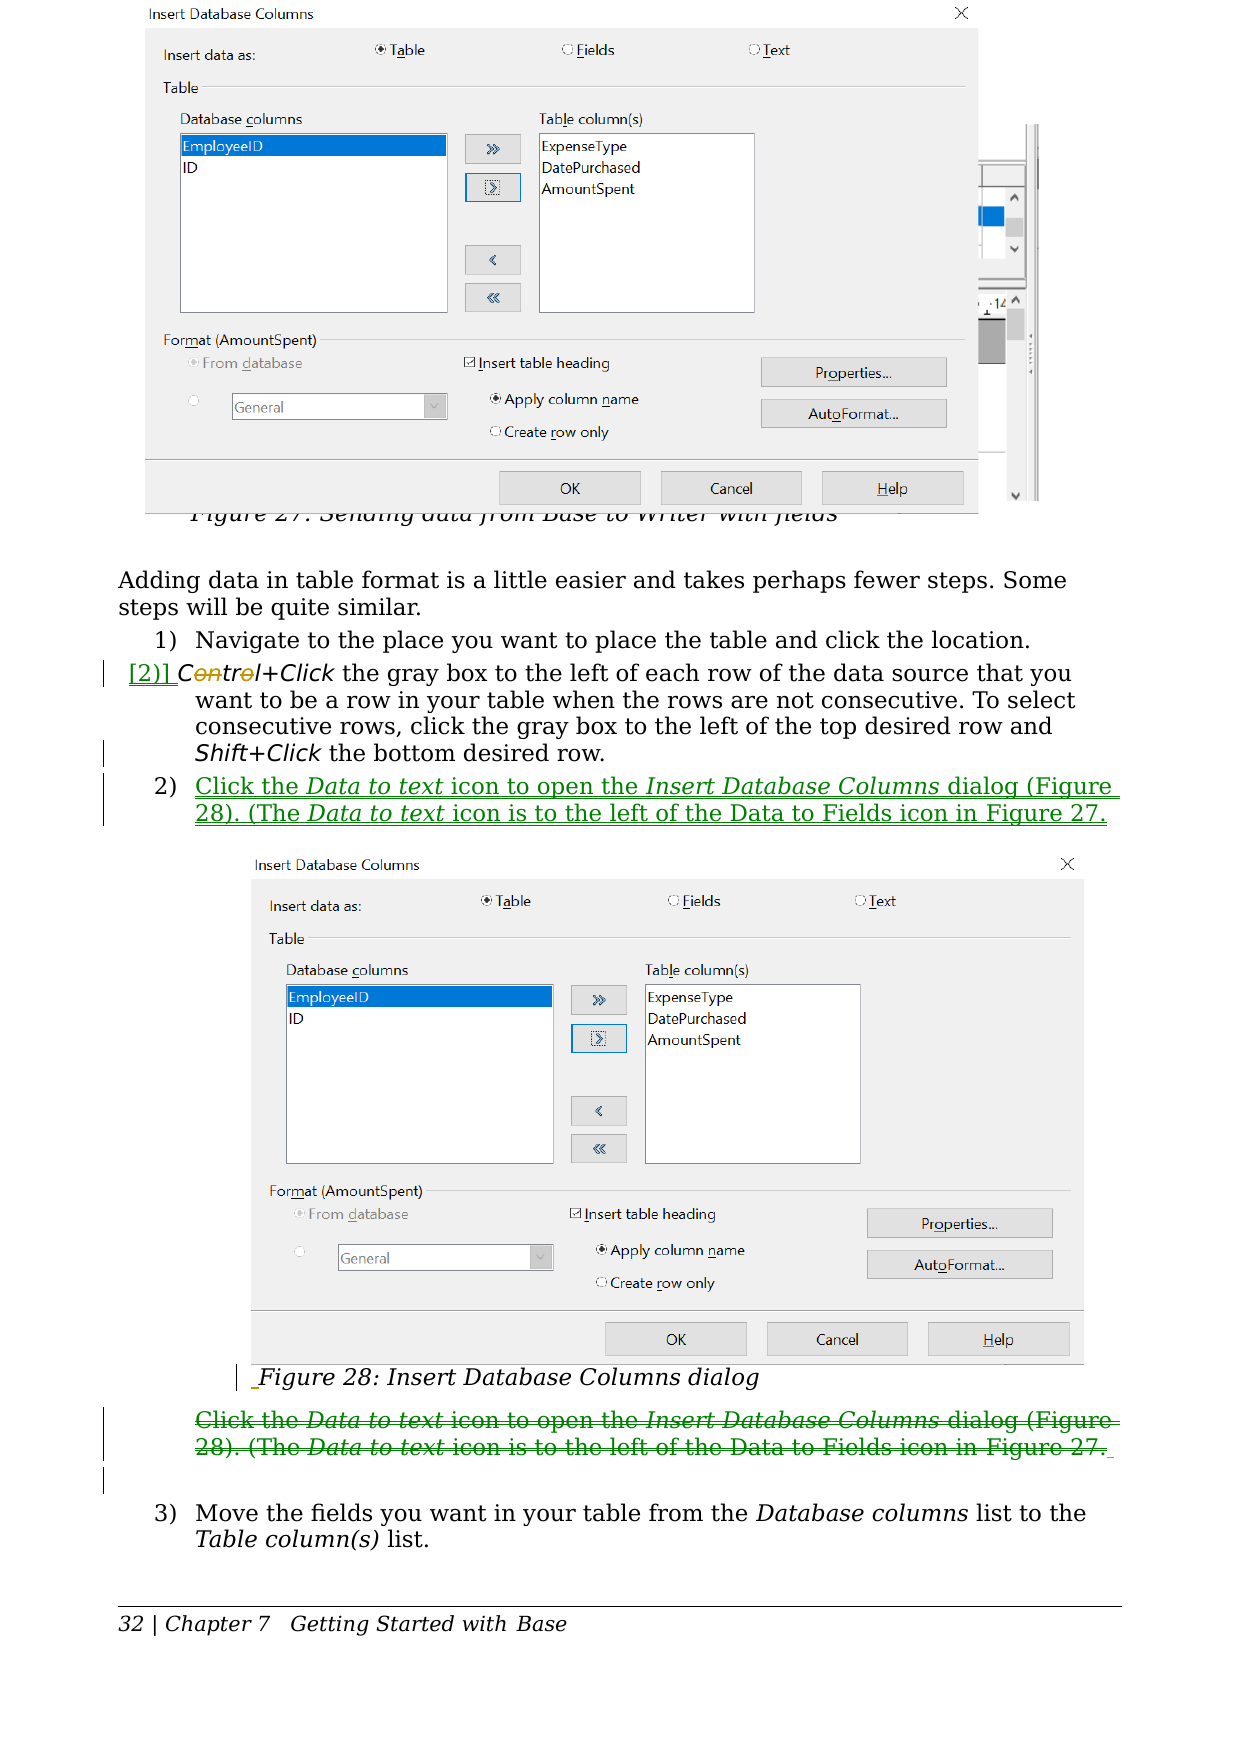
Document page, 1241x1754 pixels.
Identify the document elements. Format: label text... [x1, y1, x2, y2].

list Click the Data to text icon to open the Insert Database Columns dialog ( Figure 28). (The Data to text icon is to the left of the Data to Fields icon in Figure 27. [177, 773, 1122, 826]
picture [251, 850, 1085, 1365]
list Navigate to the place you want to place the table and click the location. [177, 627, 1122, 654]
list Move the fields you want in your table from the Database columns list to the Table column(s) list. [177, 1500, 1122, 1553]
list Figure 27: Sending data from Base to Writer with fields [191, 124, 1046, 527]
picture [145, 0, 1039, 514]
list Adding data in table format is a little easier and takes perhaps fewer steps. Some steps will be quite similar. [118, 567, 1122, 621]
list Figure 28: Insert Database Columns dialog [251, 850, 1093, 1391]
list Ctrl+Click the gray box to the left of each row of the data source that you want to be a row in your table when the rows are not consecutive. To select consecutive rows, click the gray box to the left of the top desired row and Shift+Click the bottom desired row. [177, 660, 1122, 767]
